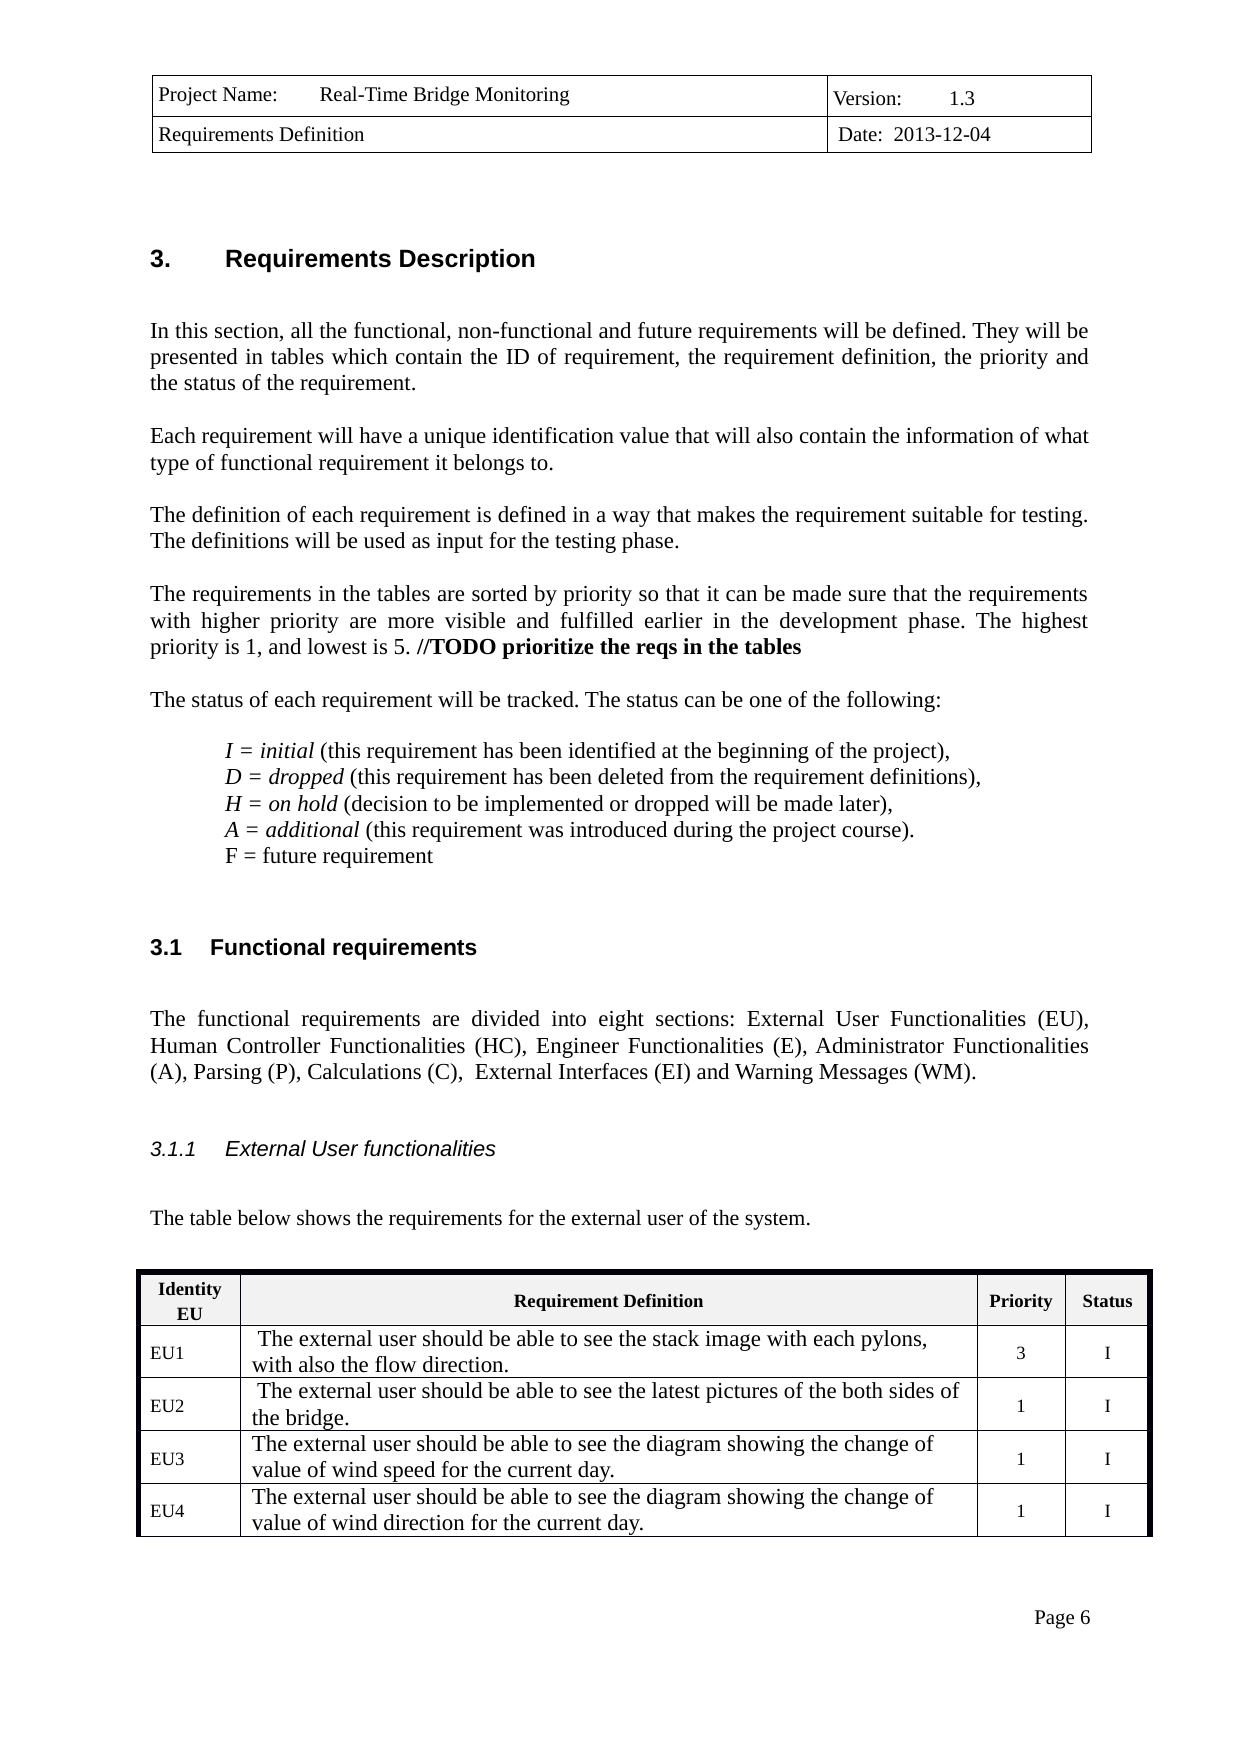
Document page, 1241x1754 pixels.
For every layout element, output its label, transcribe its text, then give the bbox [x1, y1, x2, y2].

text F = future requirement [225, 842, 1090, 869]
text In this section, all the functional, non-functional and future requirements will be defined. They will be presented in tables which contain the ID of requirement, the requirement definition, the priority and the status of the requirement. [150, 317, 1090, 396]
subtitle External User functionalities [150, 1136, 1090, 1161]
table_cell 1 [978, 1431, 1065, 1483]
table_cell 3 [978, 1326, 1065, 1377]
table_cell The external user should be able to see the stack image with each pylons, with also the flow direction. [241, 1326, 977, 1377]
text The requirements in the tables are sorted by priority so that it can be made sure that the requirements with higher priority are more visible and fulfilled earlier in the development phase. The highest priority is 1, and lowest is 5. //TODO prioritize the reqs in the tables [150, 580, 1090, 659]
table_cell I [1066, 1431, 1147, 1483]
table_cell 1 [978, 1484, 1065, 1536]
table_cell EU4 [141, 1484, 240, 1536]
table_cell I [1066, 1378, 1147, 1430]
table_header Priority [978, 1275, 1065, 1324]
table_cell The external user should be able to see the diagram showing the change of value of wind speed for the current day. [241, 1431, 977, 1483]
table_cell The external user should be able to see the latest pictures of the both sides of the bridge. [241, 1378, 977, 1430]
text The definition of each requirement is defined in a way that makes the requirement suitable for testing. The definitions will be used as input for the testing phase. [150, 501, 1090, 554]
table_cell I [1066, 1484, 1147, 1536]
table_cell 1 [978, 1378, 1065, 1430]
table_header Requirement Definition [241, 1275, 977, 1324]
text Each requirement will have a unique identification value that will also contain the information of what type of functional requirement it belongs to. [150, 422, 1090, 475]
table_cell EU1 [141, 1326, 240, 1377]
text H = on hold (decision to be implemented or dropped will be made later), [225, 790, 1090, 816]
table_header Identity EU [141, 1275, 240, 1324]
table_cell The external user should be able to see the diagram showing the change of value of wind direction for the current day. [241, 1484, 977, 1536]
subtitle Requirements Description [150, 244, 1090, 273]
text D = dropped (this requirement has been deleted from the requirement definitions), [225, 763, 1090, 790]
table_cell EU2 [141, 1378, 240, 1430]
text The functional requirements are divided into eight sections: External User Functionalities (EU), Human Controller Functionalities (HC), Engineer Functionalities (E), Administrator Functionalities (A), Parsing (P), Calculations (C), External Interfaces (EI) and Warning Messages (WM). [150, 1006, 1090, 1084]
table_cell EU3 [141, 1431, 240, 1483]
text I = initial (this requirement has been identified at the beginning of the project), [150, 737, 1090, 763]
subtitle Functional requirements [150, 934, 1090, 960]
text The status of each requirement will be tracked. The status can be one of the following: [150, 686, 1090, 712]
table_cell I [1066, 1326, 1147, 1377]
table_header Status [1066, 1275, 1147, 1324]
text A = additional (this requirement was introduced during the project course). [225, 816, 1090, 842]
text The table below shows the requirements for the external user of the system. [150, 1205, 1090, 1230]
